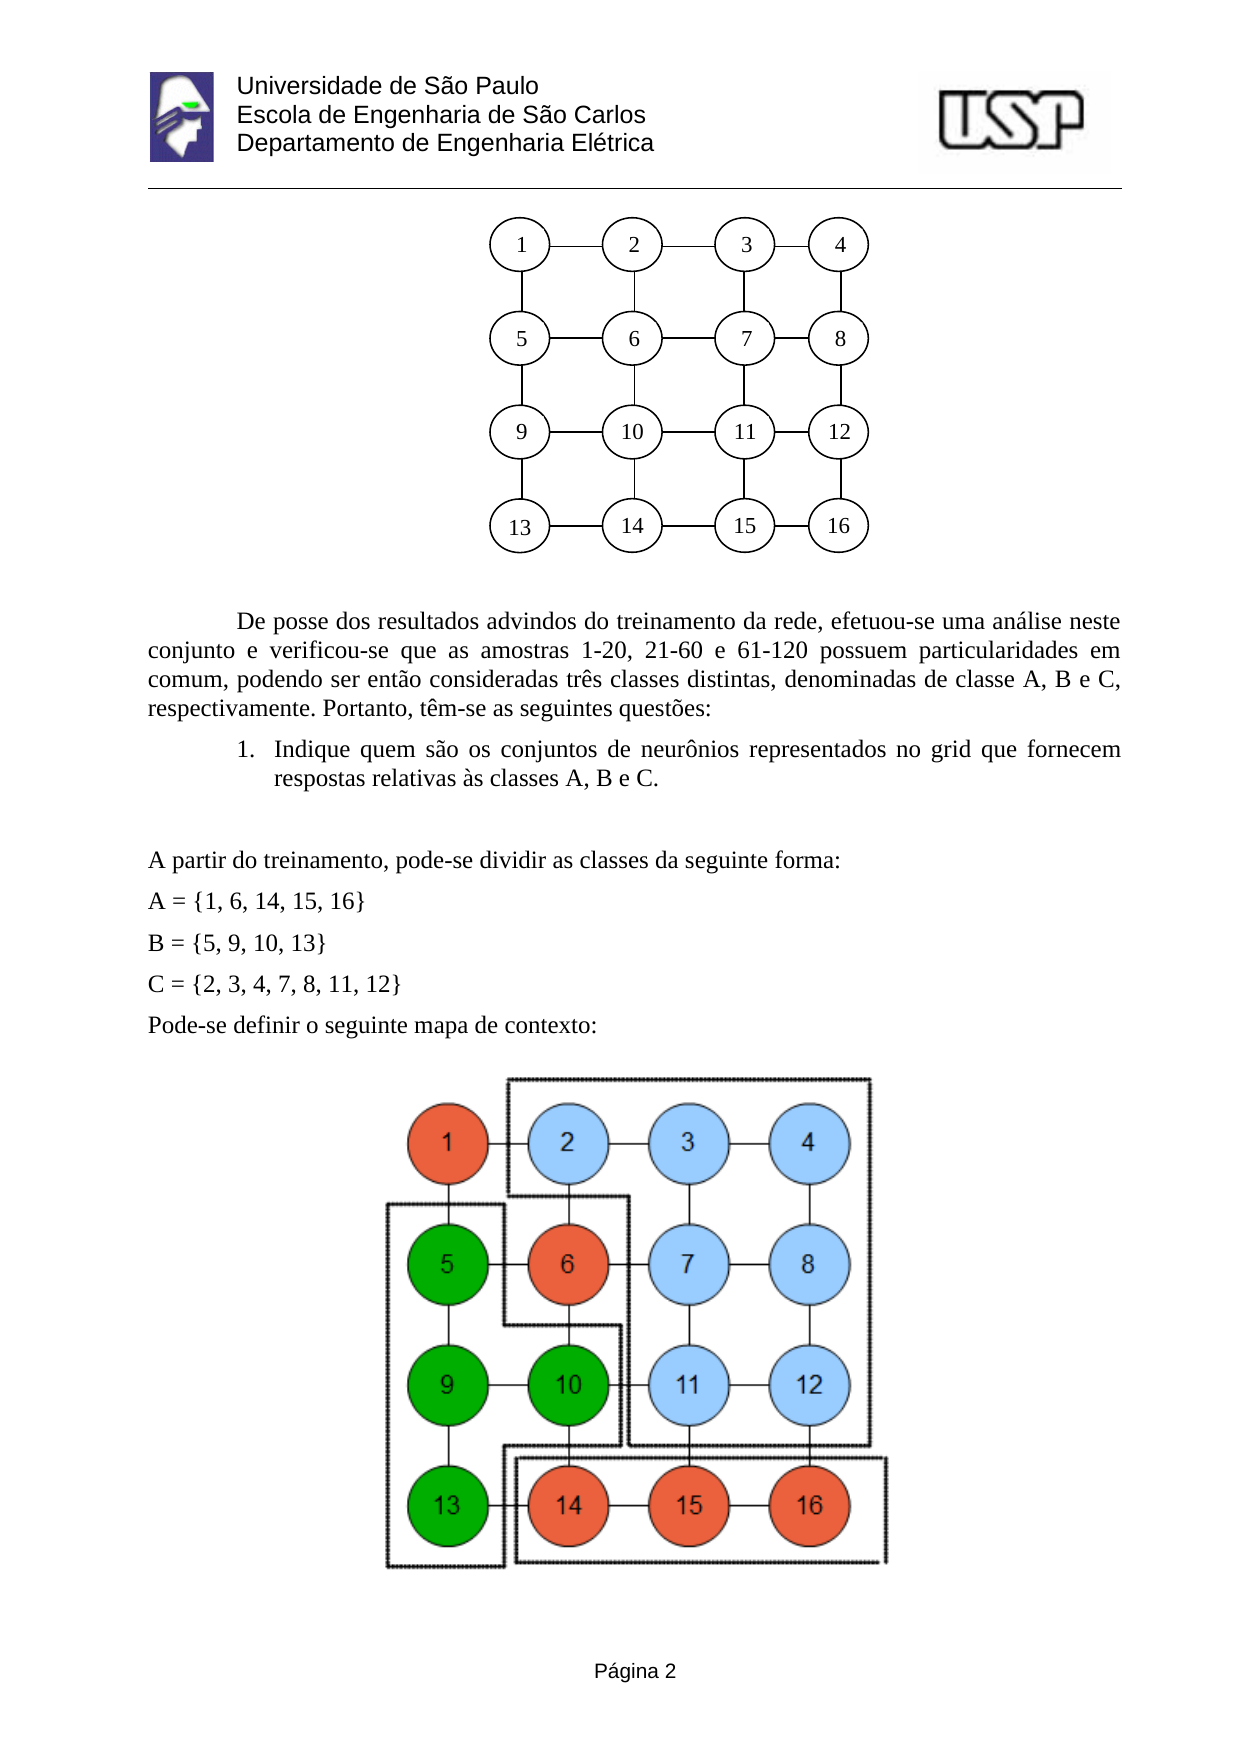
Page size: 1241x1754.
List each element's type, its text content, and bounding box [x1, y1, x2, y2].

text De posse dos resultados advindos do treinamento da rede, efetuou-se uma análise neste conjunto e verificou-se que as amostras 1-20, 21-60 e 61-120 possuem particularidades em comum, podendo ser então consideradas três classes distintas, denominadas de classe A, B e C, respectivamente. Portanto, têm-se as seguintes questões: [148, 606, 1122, 721]
text A = {1, 6, 14, 15, 16} [148, 886, 1122, 915]
text B = {5, 9, 10, 13} [148, 928, 1122, 956]
text Pode-se definir o seguinte mapa de contexto: [148, 1010, 1122, 1039]
text C = {2, 3, 4, 7, 8, 11, 12} [148, 969, 1122, 998]
picture [149, 72, 214, 162]
text A partir do treinamento, pode-se dividir as classes da seguinte forma: [148, 845, 1122, 874]
picture [918, 71, 1112, 175]
list Indique quem são os conjuntos de neurônios representados no grid que fornecem respostas relativas às classes A, B e C. [236, 734, 1122, 791]
picture [356, 1051, 914, 1585]
